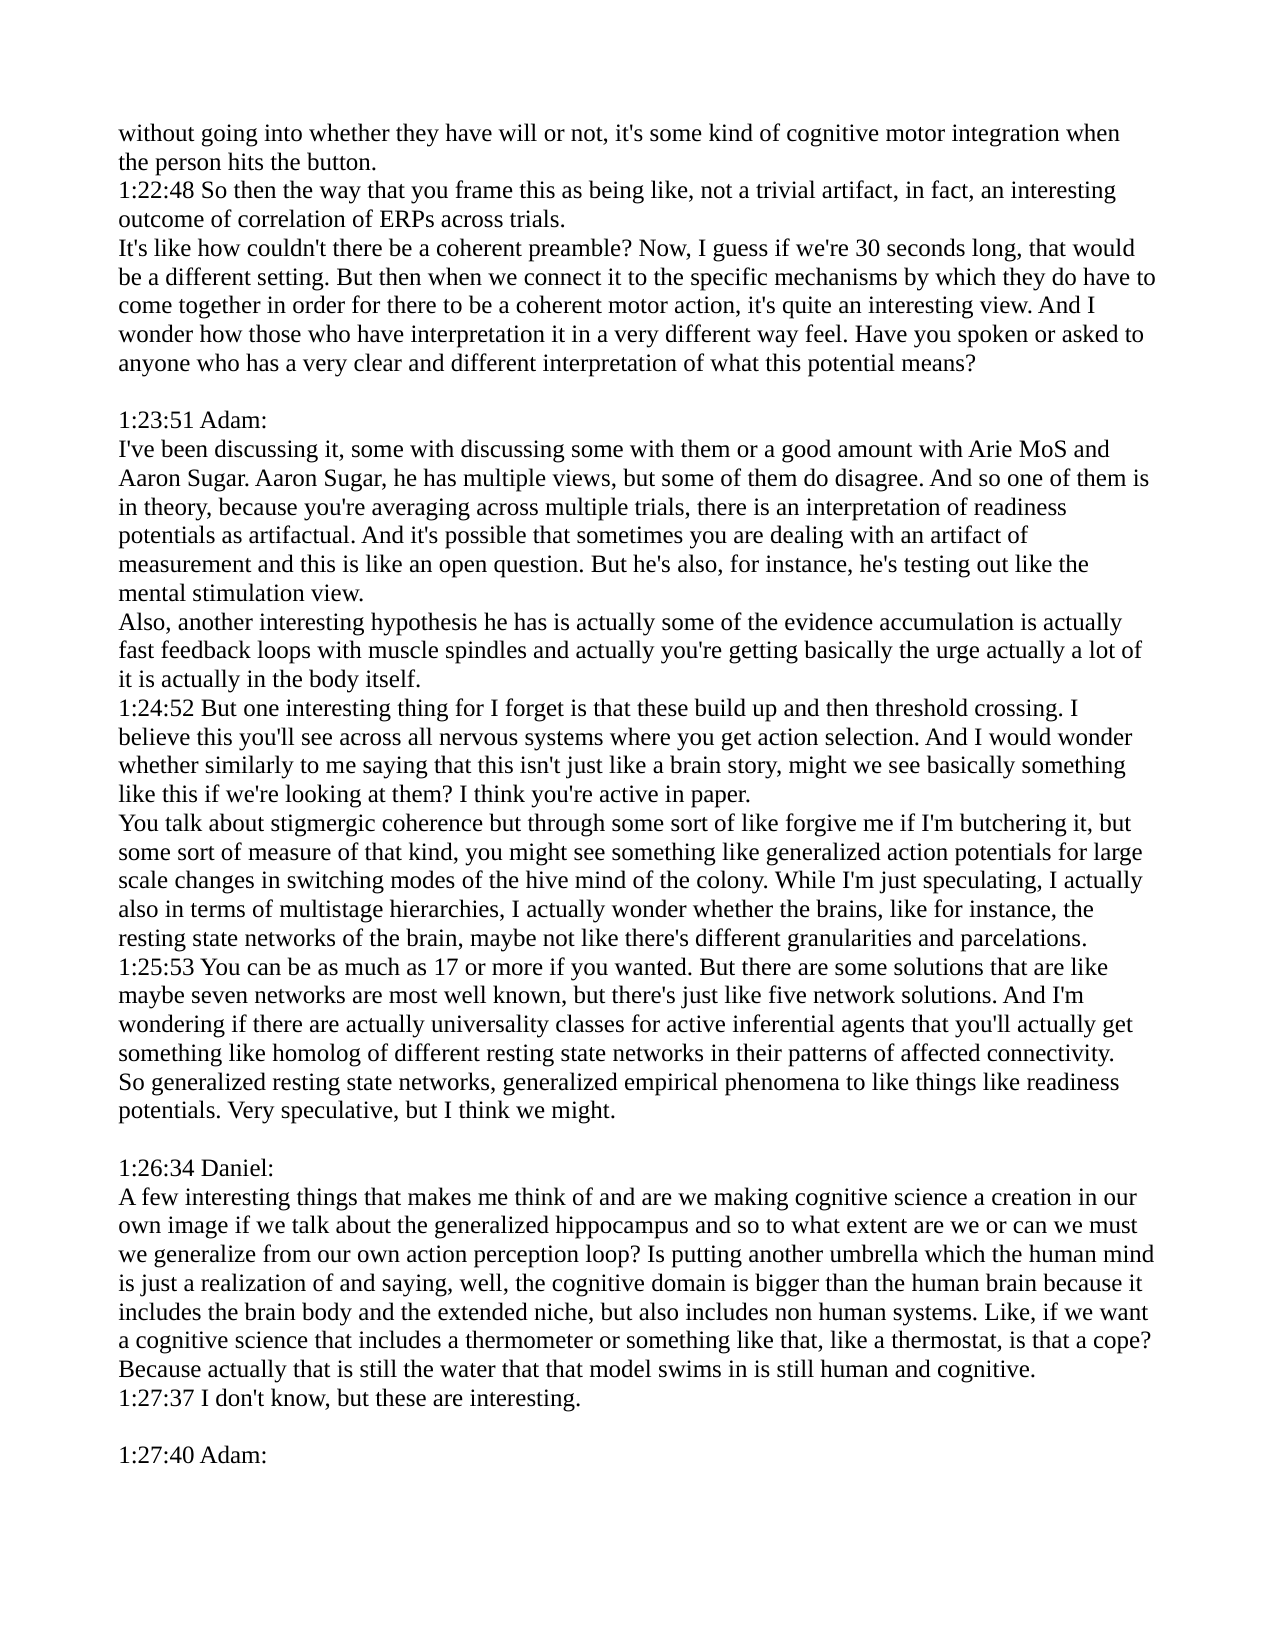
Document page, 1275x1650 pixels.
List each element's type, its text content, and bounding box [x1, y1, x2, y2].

text without going into whether they have will or not, it's some kind of cognitive motor integration when the person hits the button. [118, 118, 1157, 176]
text 1:24:52 But one interesting thing for I forget is that these build up and then threshold crossing. I believe this you'll see across all nervous systems where you get action selection. And I would wonder whether similarly to me saying that this isn't just like a brain story, might we see basically something like this if we're looking at them? I think you're active in paper. [118, 693, 1157, 808]
text So generalized resting state networks, generalized empirical phenomena to like things like readiness potentials. Very speculative, but I think we might. [118, 1067, 1157, 1124]
text 1:22:48 So then the way that you frame this as being like, not a trivial artifact, in fact, an interesting outcome of correlation of ERPs across trials. [118, 176, 1157, 233]
text A few interesting things that makes me think of and are we making cognitive science a creation in our own image if we talk about the generalized hippocampus and so to what extent are we or can we must we generalize from our own action perception loop? Is putting another umbrella which the human mind is just a realization of and saying, well, the cognitive domain is bigger than the human brain because it includes the brain body and the extended niche, but also includes non human systems. Like, if we want a cognitive science that includes a thermometer or something like that, like a thermostat, is that a cope? Because actually that is still the water that that model swims in is still human and cognitive. [118, 1182, 1157, 1383]
text 1:27:37 I don't know, but these are interesting. [118, 1383, 1157, 1412]
text 1:25:53 You can be as much as 17 or more if you wanted. But there are some solutions that are like maybe seven networks are most well known, but there's just like five network solutions. And I'm wondering if there are actually universality classes for active inferential agents that you'll actually get something like homolog of different resting state networks in their patterns of affected connectivity. [118, 952, 1157, 1067]
text 1:27:40 Adam: [118, 1441, 1157, 1469]
text You talk about stigmergic coherence but through some sort of like forgive me if I'm butchering it, but some sort of measure of that kind, you might see something like generalized action potentials for large scale changes in switching modes of the hive mind of the colony. While I'm just speculating, I actually also in terms of multistage hierarchies, I actually wonder whether the brains, like for instance, the resting state networks of the brain, maybe not like there's different granularities and parcelations. [118, 808, 1157, 952]
text 1:23:51 Adam: [118, 406, 1157, 434]
text 1:26:34 Daniel: [118, 1153, 1157, 1182]
text It's like how couldn't there be a coherent preamble? Now, I guess if we're 30 seconds long, that would be a different setting. But then when we connect it to the specific mechanisms by which they do have to come together in order for there to be a coherent motor action, it's quite an interesting view. And I wonder how those who have interpretation it in a very different way feel. Have you spoken or asked to anyone who has a very clear and different interpretation of what this potential means? [118, 233, 1157, 377]
text Also, another interesting hypothesis he has is actually some of the evidence accumulation is actually fast feedback loops with muscle spindles and actually you're getting basically the urge actually a lot of it is actually in the body itself. [118, 607, 1157, 693]
text I've been discussing it, some with discussing some with them or a good amount with Arie MoS and Aaron Sugar. Aaron Sugar, he has multiple views, but some of them do disagree. And so one of them is in theory, because you're averaging across multiple trials, there is an interpretation of readiness potentials as artifactual. And it's possible that sometimes you are dealing with an artifact of measurement and this is like an open question. But he's also, for instance, he's testing out like the mental stimulation view. [118, 434, 1157, 607]
